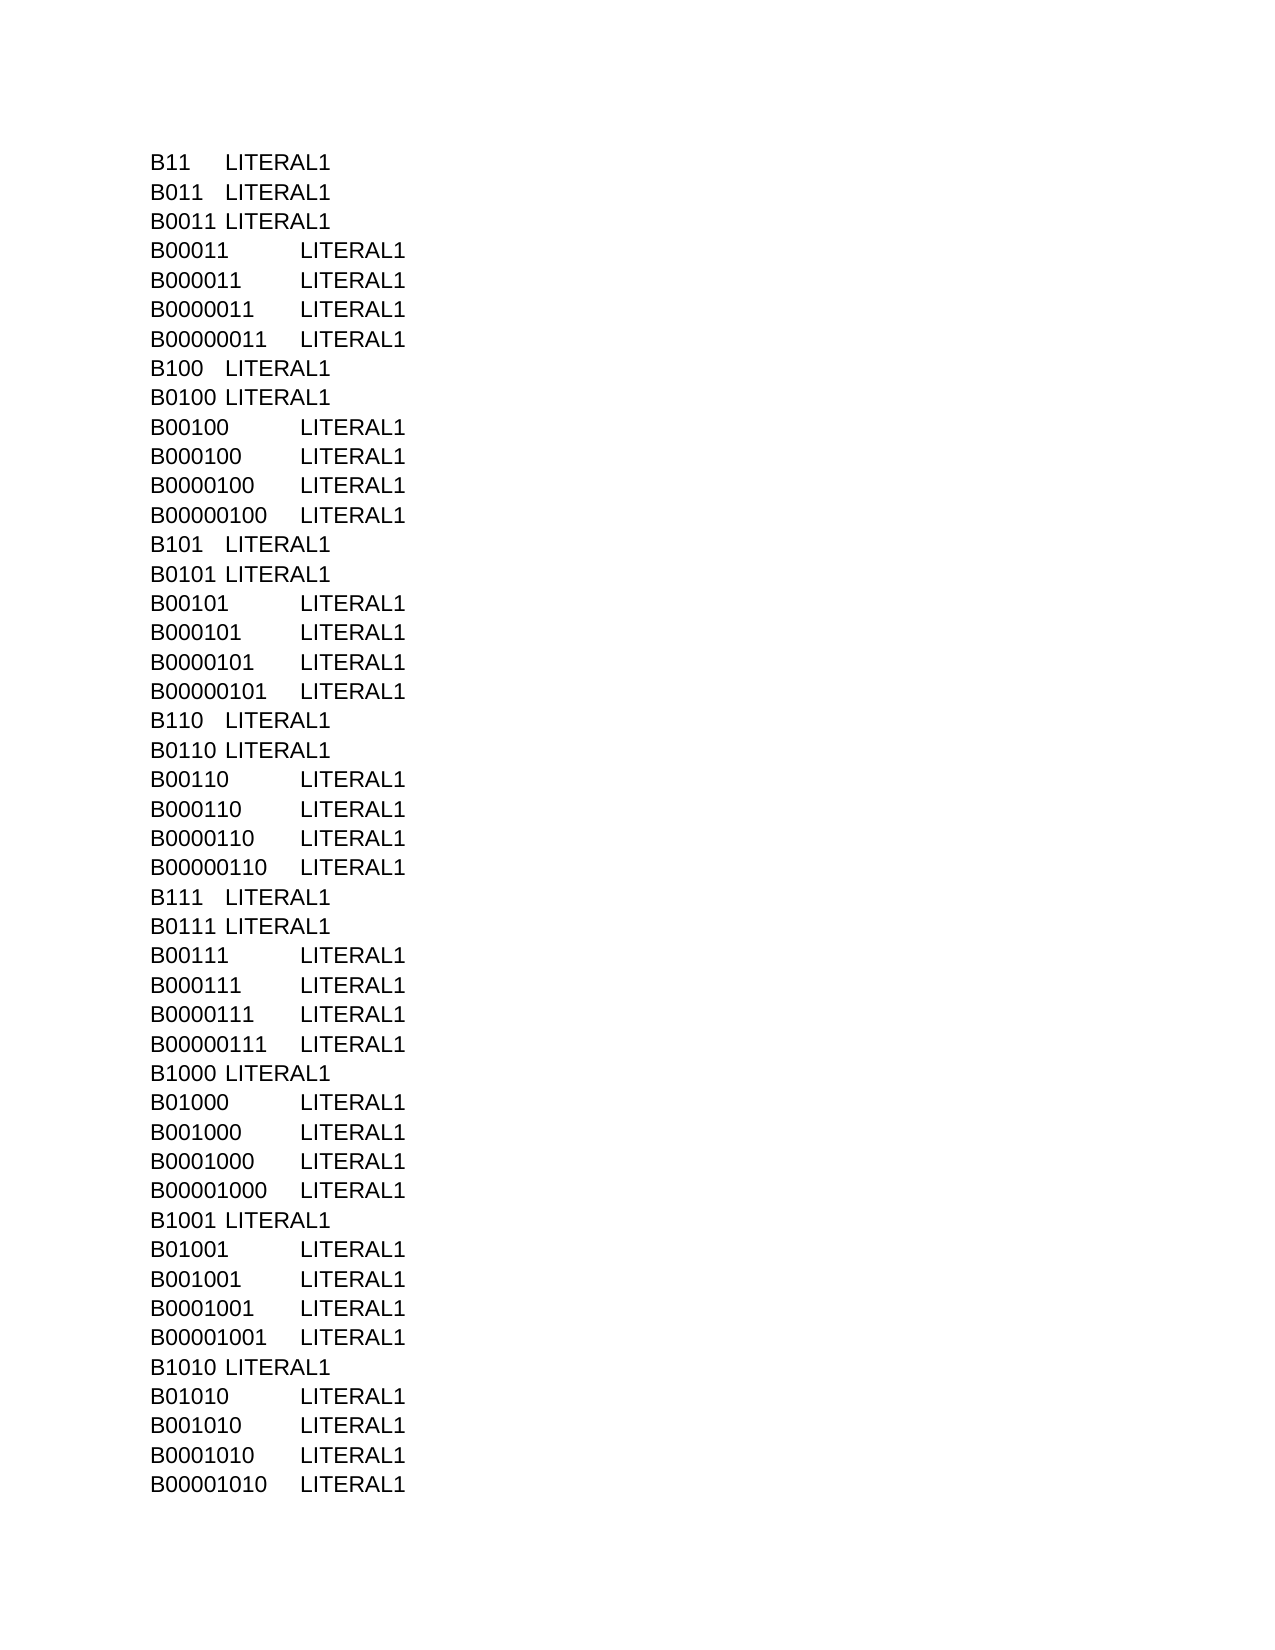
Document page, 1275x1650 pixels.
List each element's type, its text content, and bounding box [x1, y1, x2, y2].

text B0000100 LITERAL1 [150, 473, 1125, 499]
text B000100 LITERAL1 [150, 444, 1125, 469]
text B00101 LITERAL1 [150, 591, 1125, 616]
text B0001001 LITERAL1 [150, 1296, 1125, 1321]
text B000110 LITERAL1 [150, 796, 1125, 822]
text B000011 LITERAL1 [150, 267, 1125, 293]
text B0001000 LITERAL1 [150, 1149, 1125, 1174]
text B00000110 LITERAL1 [150, 855, 1125, 881]
text B0100 LITERAL1 [150, 385, 1125, 411]
text B1010 LITERAL1 [150, 1354, 1125, 1380]
text B100 LITERAL1 [150, 356, 1125, 381]
text B01000 LITERAL1 [150, 1090, 1125, 1116]
text B0000011 LITERAL1 [150, 297, 1125, 322]
text B0101 LITERAL1 [150, 561, 1125, 587]
text B1001 LITERAL1 [150, 1207, 1125, 1233]
text B11 LITERAL1 [150, 150, 1125, 176]
text B0110 LITERAL1 [150, 737, 1125, 763]
text B0011 LITERAL1 [150, 209, 1125, 234]
text B001000 LITERAL1 [150, 1119, 1125, 1145]
text B00111 LITERAL1 [150, 943, 1125, 969]
text B00001001 LITERAL1 [150, 1325, 1125, 1351]
text B00001010 LITERAL1 [150, 1472, 1125, 1497]
text B000101 LITERAL1 [150, 620, 1125, 646]
text B00000111 LITERAL1 [150, 1031, 1125, 1057]
text B00011 LITERAL1 [150, 238, 1125, 264]
text B000111 LITERAL1 [150, 972, 1125, 998]
text B00110 LITERAL1 [150, 767, 1125, 792]
text B0001010 LITERAL1 [150, 1442, 1125, 1468]
text B110 LITERAL1 [150, 708, 1125, 734]
text B0111 LITERAL1 [150, 914, 1125, 939]
text B0000111 LITERAL1 [150, 1002, 1125, 1027]
text B00000101 LITERAL1 [150, 679, 1125, 704]
text B001001 LITERAL1 [150, 1266, 1125, 1292]
text B101 LITERAL1 [150, 532, 1125, 557]
text B111 LITERAL1 [150, 884, 1125, 910]
text B01010 LITERAL1 [150, 1384, 1125, 1409]
text B011 LITERAL1 [150, 179, 1125, 205]
text B0000110 LITERAL1 [150, 826, 1125, 851]
text B001010 LITERAL1 [150, 1413, 1125, 1439]
text B00100 LITERAL1 [150, 414, 1125, 440]
text B1000 LITERAL1 [150, 1061, 1125, 1086]
text B0000101 LITERAL1 [150, 649, 1125, 675]
text B00001000 LITERAL1 [150, 1178, 1125, 1204]
text B01001 LITERAL1 [150, 1237, 1125, 1262]
text B00000011 LITERAL1 [150, 326, 1125, 352]
text B00000100 LITERAL1 [150, 502, 1125, 528]
